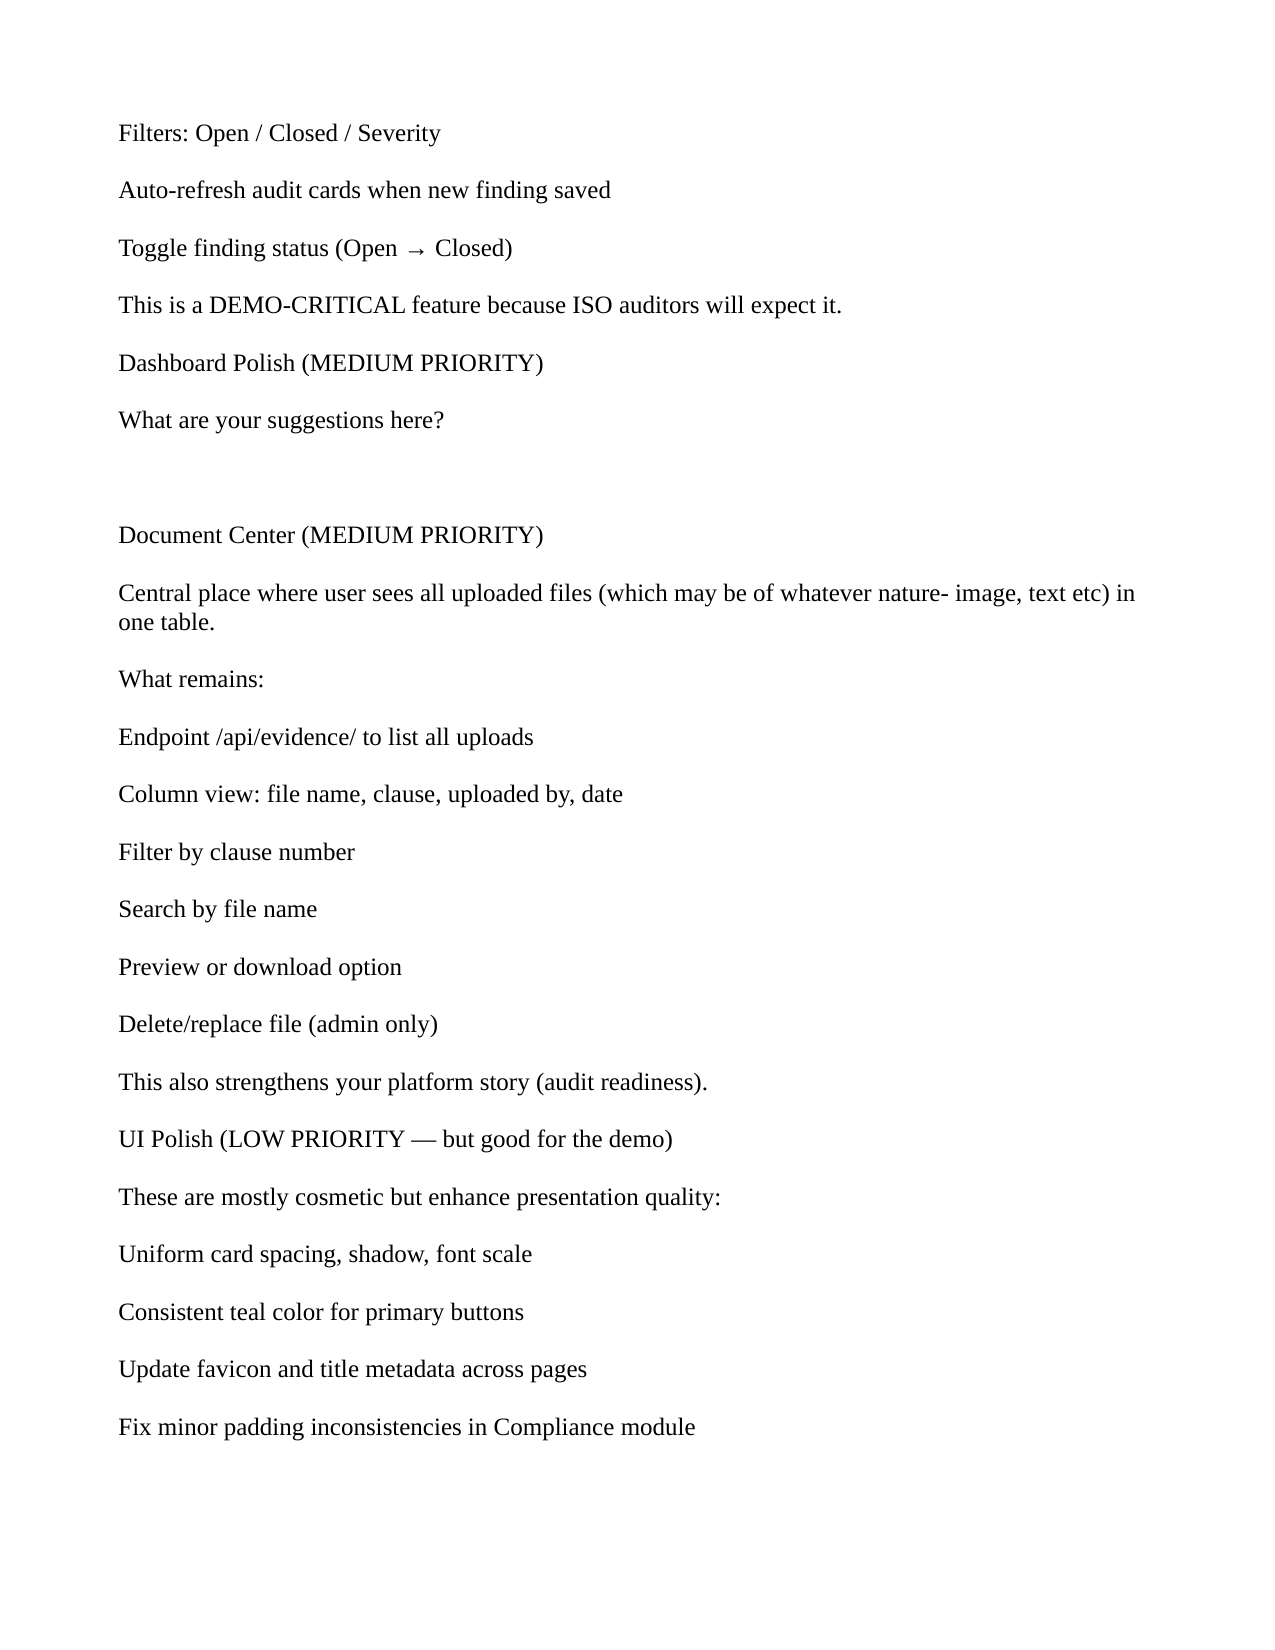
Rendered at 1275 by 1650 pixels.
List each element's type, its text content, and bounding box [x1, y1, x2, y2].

text Delete/replace file (admin only) [118, 1009, 1157, 1038]
text Filters: Open / Closed / Severity [118, 118, 1157, 147]
text UI Polish (LOW PRIORITY — but good for the demo) [118, 1124, 1157, 1153]
text Fix minor padding inconsistencies in Compliance module [118, 1412, 1157, 1441]
text Column view: file name, clause, uploaded by, date [118, 779, 1157, 808]
text Consistent teal color for primary buttons [118, 1297, 1157, 1326]
text What are your suggestions here? [118, 406, 1157, 434]
text This is a DEMO-CRITICAL feature because ISO auditors will expect it. [118, 291, 1157, 319]
text Preview or download option [118, 952, 1157, 981]
text Search by file name [118, 894, 1157, 923]
text Central place where user sees all uploaded files (which may be of whatever nature- image, text etc) in one table. [118, 578, 1157, 636]
text Toggle finding status (Open → Closed) [118, 233, 1157, 262]
text Dashboard Polish (MEDIUM PRIORITY) [118, 348, 1157, 377]
text These are mostly cosmetic but enhance presentation quality: [118, 1182, 1157, 1211]
text Auto-refresh audit cards when new finding saved [118, 176, 1157, 204]
text Update favicon and title metadata across pages [118, 1354, 1157, 1383]
text Filter by clause number [118, 837, 1157, 866]
text Endpoint /api/evidence/ to list all uploads [118, 722, 1157, 751]
text Document Center (MEDIUM PRIORITY) [118, 521, 1157, 549]
text What remains: [118, 664, 1157, 693]
text Uniform card spacing, shadow, font scale [118, 1239, 1157, 1268]
text This also strengthens your platform story (audit readiness). [118, 1067, 1157, 1096]
